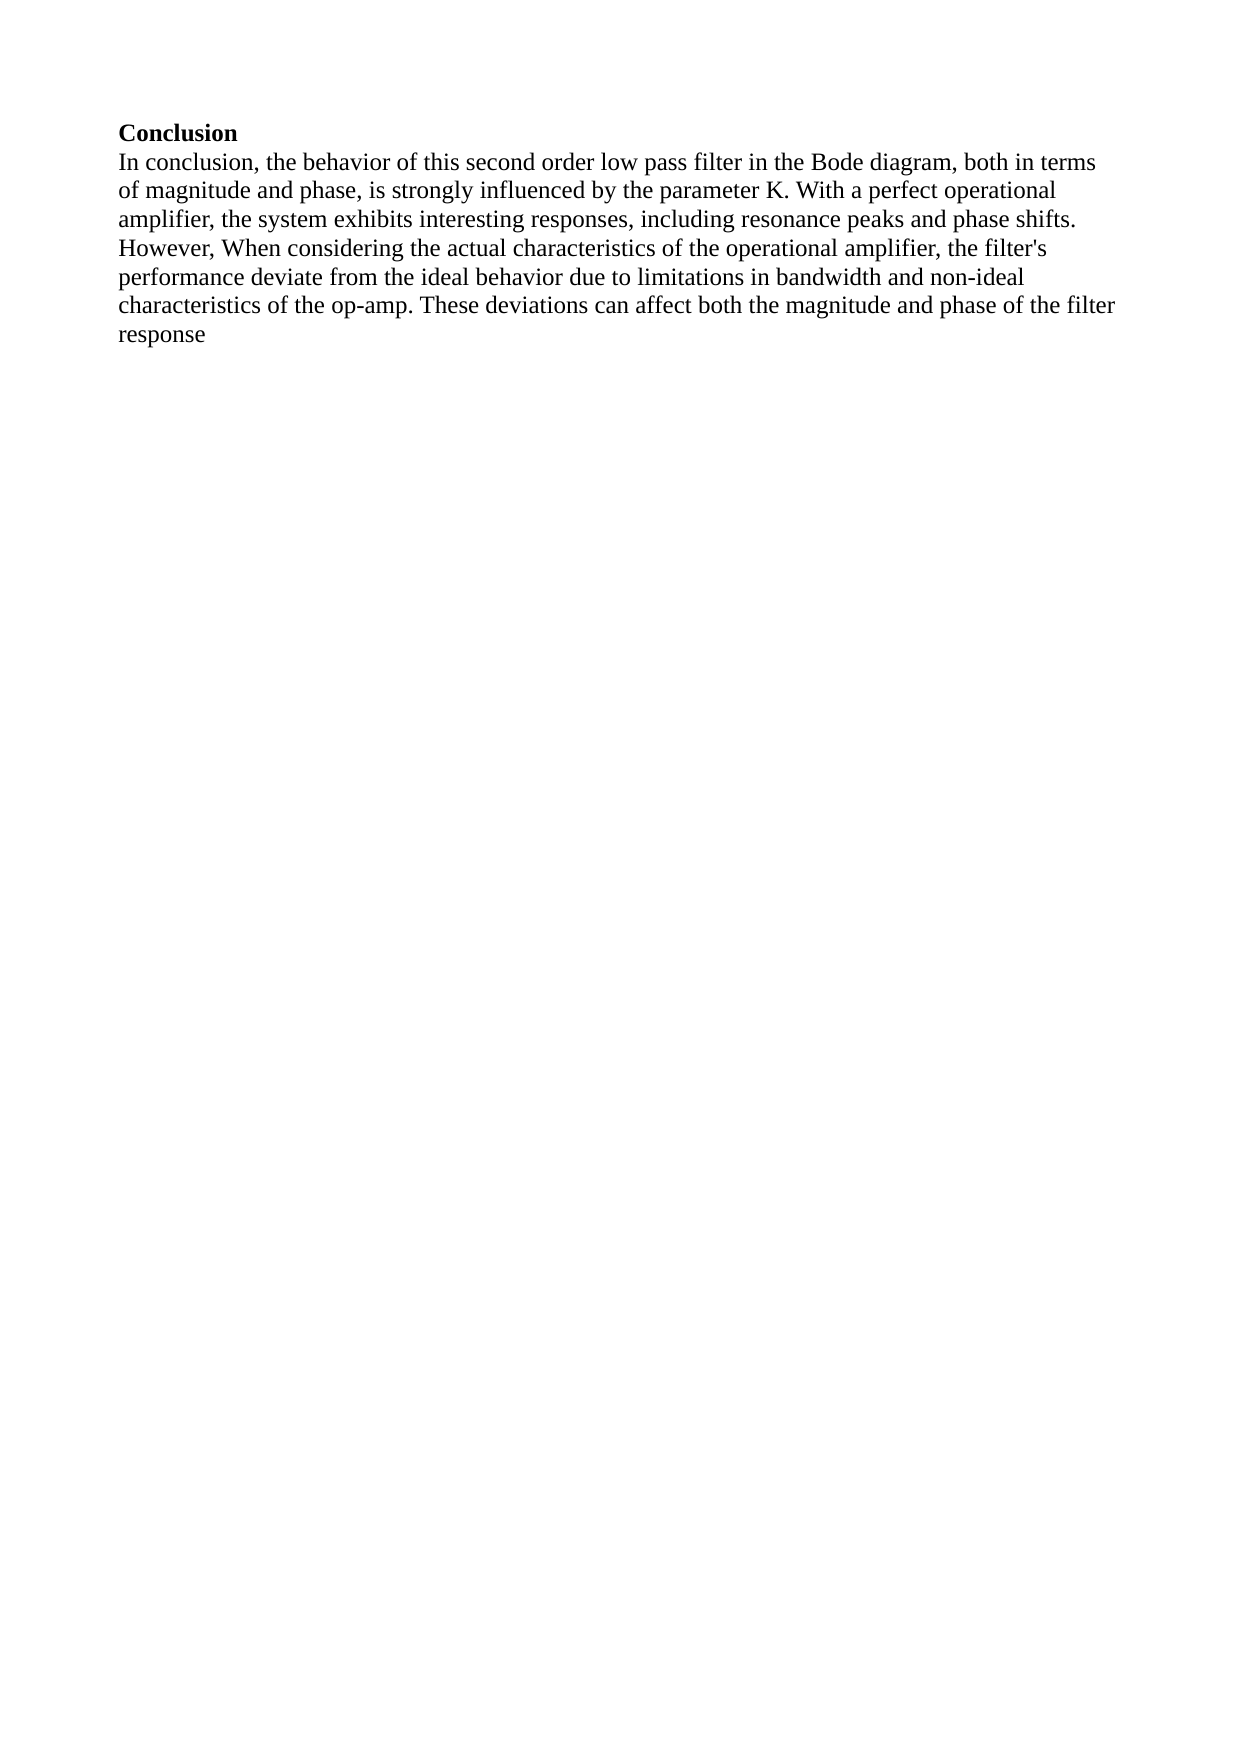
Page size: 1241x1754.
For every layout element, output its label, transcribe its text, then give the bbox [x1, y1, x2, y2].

text In conclusion, the behavior of this second order low pass filter in the Bode diagram, both in terms of magnitude and phase, is strongly influenced by the parameter K. With a perfect operational amplifier, the system exhibits interesting responses, including resonance peaks and phase shifts. However, When considering the actual characteristics of the operational amplifier, the filter's performance deviate from the ideal behavior due to limitations in bandwidth and non-ideal characteristics of the op-amp. These deviations can affect both the magnitude and phase of the filter response [118, 147, 1122, 348]
text Conclusion [118, 118, 1122, 147]
